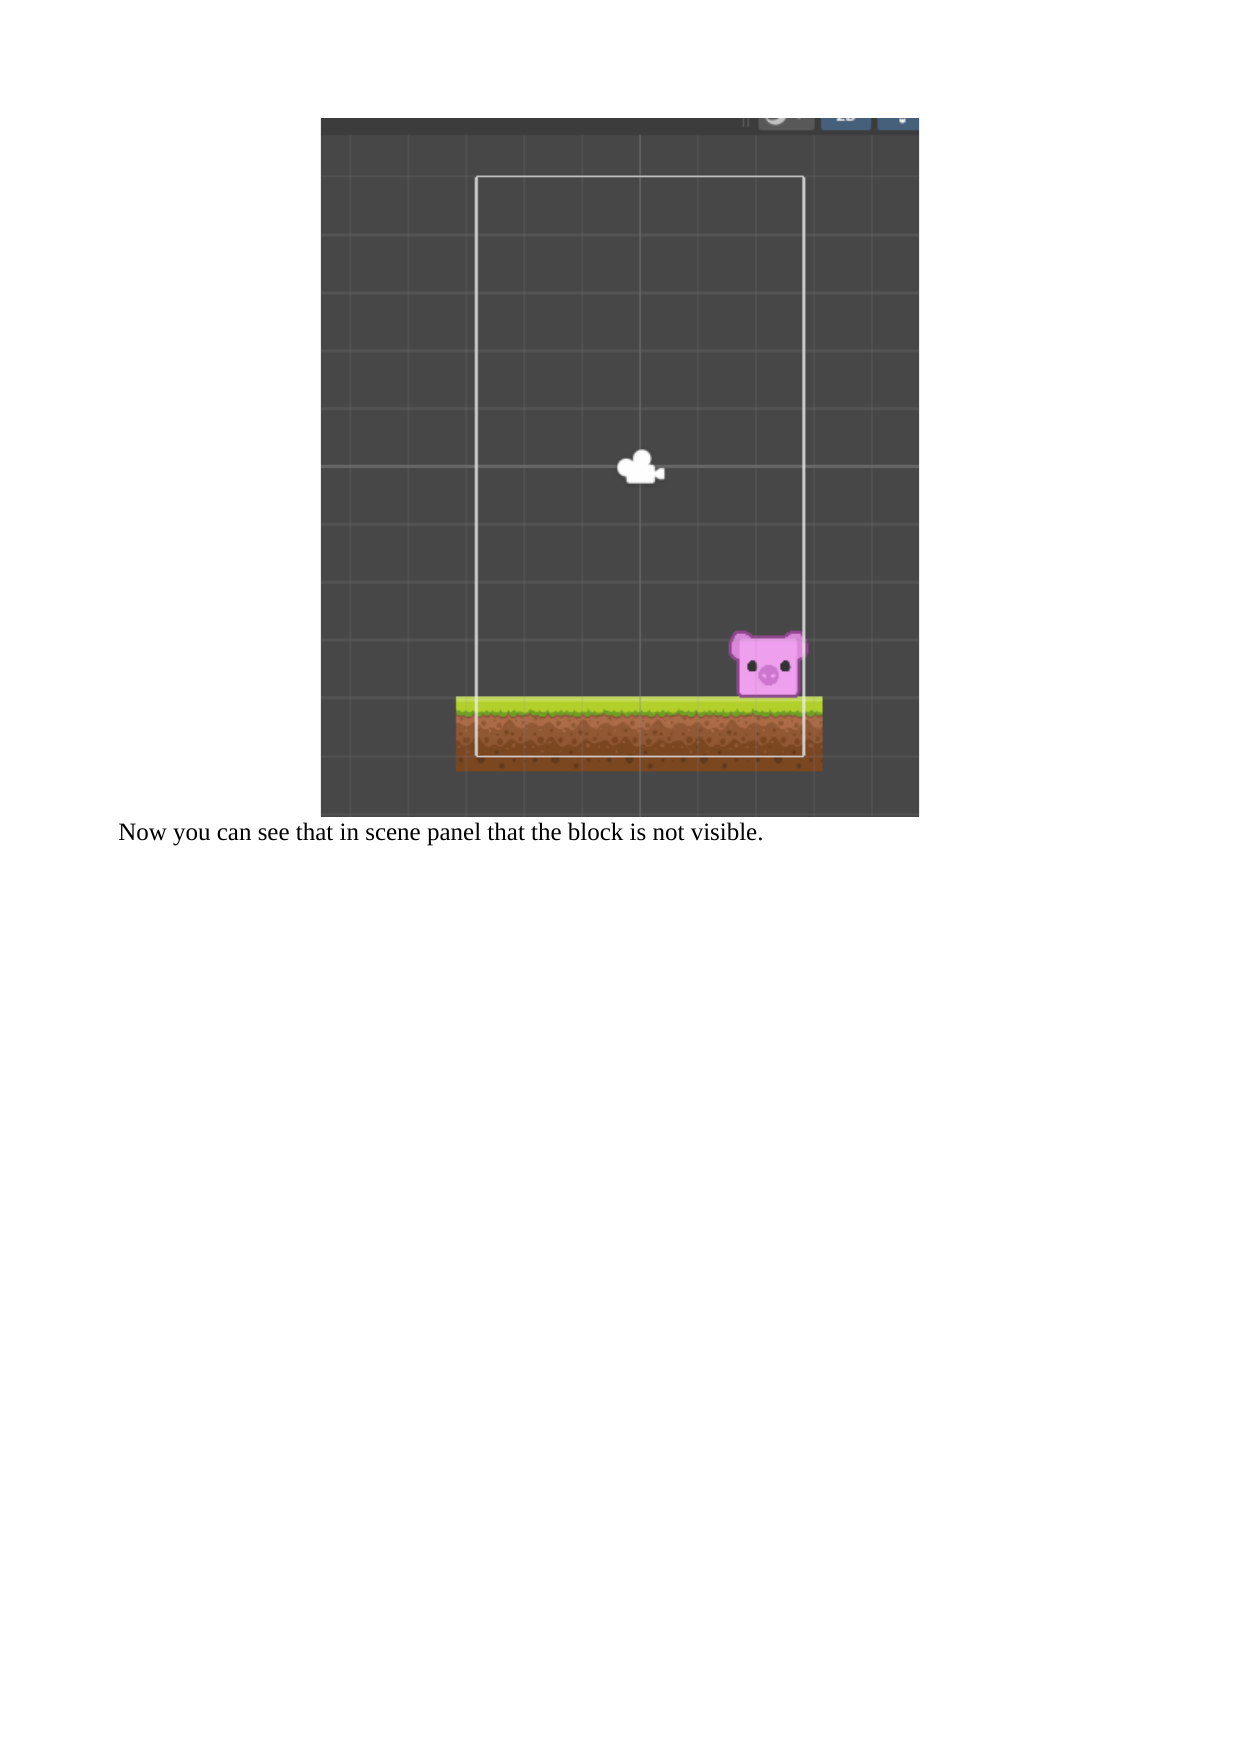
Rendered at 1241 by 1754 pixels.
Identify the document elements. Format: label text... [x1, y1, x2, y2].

text Now you can see that in scene panel that the block is not visible. [118, 118, 1122, 845]
picture [320, 118, 920, 817]
